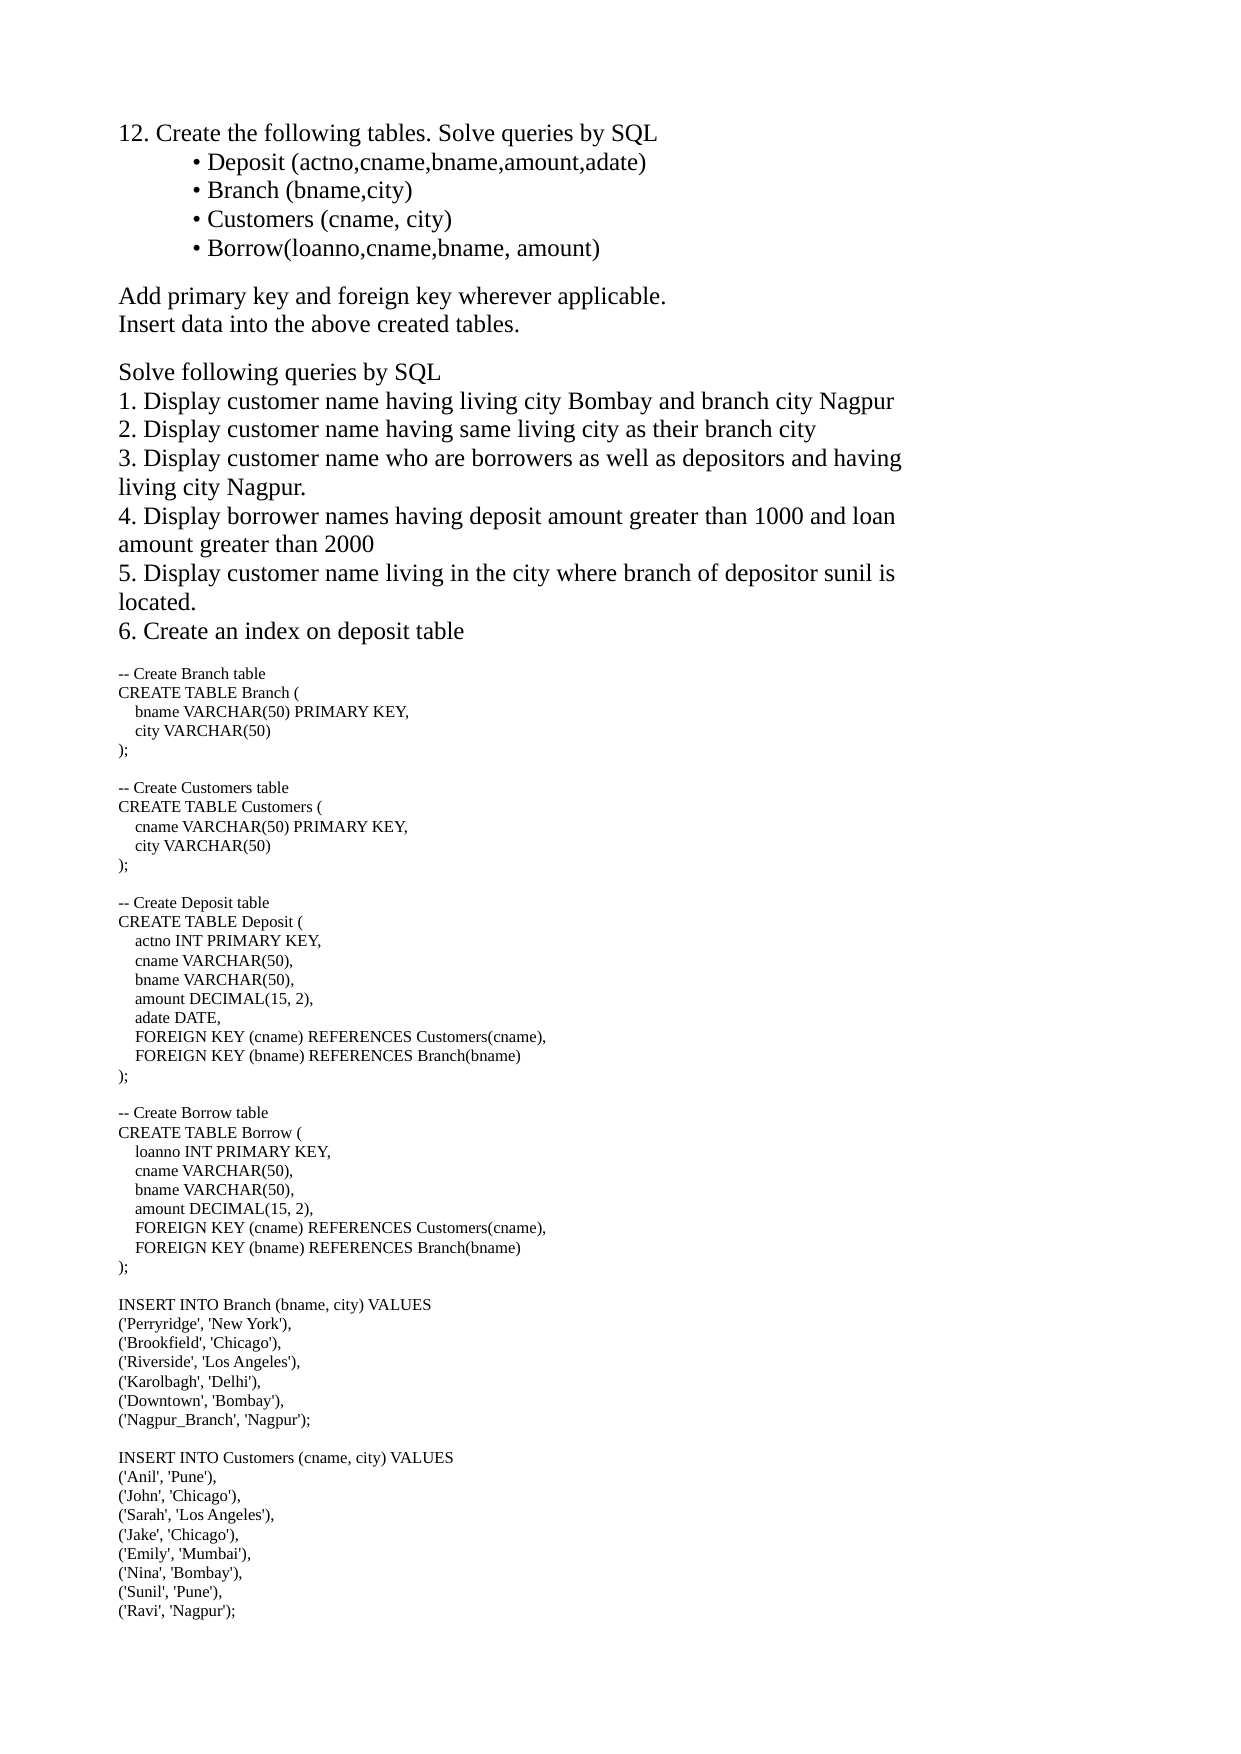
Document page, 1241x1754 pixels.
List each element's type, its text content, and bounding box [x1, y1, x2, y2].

text ('Karolbagh', 'Delhi'), [118, 1371, 1122, 1391]
text ('Riverside', 'Los Angeles'), [118, 1352, 1122, 1371]
text INSERT INTO Customers (cname, city) VALUES [118, 1448, 1122, 1467]
text city VARCHAR(50) [118, 836, 1122, 855]
text 1. Display customer name having living city Bombay and branch city Nagpur [118, 386, 1122, 414]
text Insert data into the above created tables. [118, 309, 1122, 338]
text ('Jake', 'Chicago'), [118, 1524, 1122, 1543]
text located. [118, 587, 1122, 616]
text amount DECIMAL(15, 2), [118, 1199, 1122, 1218]
text cname VARCHAR(50), [118, 950, 1122, 969]
text FOREIGN KEY (bname) REFERENCES Branch(bname) [118, 1237, 1122, 1257]
text ('Sunil', 'Pune'), [118, 1582, 1122, 1601]
text -- Create Deposit table [118, 893, 1122, 912]
text ('Sarah', 'Los Angeles'), [118, 1505, 1122, 1524]
text -- Create Borrow table [118, 1103, 1122, 1122]
text • Deposit (actno,cname,bname,amount,adate) [118, 147, 1122, 176]
text bname VARCHAR(50) PRIMARY KEY, [118, 702, 1122, 721]
text Solve following queries by SQL [118, 357, 1122, 386]
text 2. Display customer name having same living city as their branch city [118, 414, 1122, 443]
text FOREIGN KEY (cname) REFERENCES Customers(cname), [118, 1027, 1122, 1046]
text FOREIGN KEY (cname) REFERENCES Customers(cname), [118, 1218, 1122, 1237]
text • Branch (bname,city) [118, 176, 1122, 204]
text ('Brookfield', 'Chicago'), [118, 1333, 1122, 1352]
text cname VARCHAR(50), [118, 1161, 1122, 1180]
text ('Anil', 'Pune'), [118, 1467, 1122, 1486]
text actno INT PRIMARY KEY, [118, 931, 1122, 950]
text 3. Display customer name who are borrowers as well as depositors and having [118, 443, 1122, 472]
text amount DECIMAL(15, 2), [118, 989, 1122, 1008]
text amount greater than 2000 [118, 529, 1122, 558]
text bname VARCHAR(50), [118, 1180, 1122, 1199]
text 5. Display customer name living in the city where branch of depositor sunil is [118, 558, 1122, 587]
text • Customers (cname, city) [118, 204, 1122, 233]
text CREATE TABLE Borrow ( [118, 1122, 1122, 1142]
text 4. Display borrower names having deposit amount greater than 1000 and loan [118, 501, 1122, 529]
text ('Emily', 'Mumbai'), [118, 1543, 1122, 1563]
text -- Create Branch table [118, 663, 1122, 683]
text bname VARCHAR(50), [118, 969, 1122, 989]
text adate DATE, [118, 1008, 1122, 1027]
text ); [118, 1065, 1122, 1084]
text CREATE TABLE Branch ( [118, 683, 1122, 702]
text Add primary key and foreign key wherever applicable. [118, 281, 1122, 309]
text loanno INT PRIMARY KEY, [118, 1142, 1122, 1161]
text 6. Create an index on deposit table [118, 616, 1122, 644]
text cname VARCHAR(50) PRIMARY KEY, [118, 816, 1122, 836]
text city VARCHAR(50) [118, 721, 1122, 740]
text • Borrow(loanno,cname,bname, amount) [118, 233, 1122, 262]
text ('John', 'Chicago'), [118, 1486, 1122, 1505]
text 12. Create the following tables. Solve queries by SQL [118, 118, 1122, 147]
text ('Ravi', 'Nagpur'); [118, 1601, 1122, 1620]
text INSERT INTO Branch (bname, city) VALUES [118, 1295, 1122, 1314]
text ); [118, 740, 1122, 759]
text ('Downtown', 'Bombay'), [118, 1391, 1122, 1410]
text ('Nina', 'Bombay'), [118, 1563, 1122, 1582]
text living city Nagpur. [118, 472, 1122, 501]
text ); [118, 1257, 1122, 1276]
text FOREIGN KEY (bname) REFERENCES Branch(bname) [118, 1046, 1122, 1065]
text CREATE TABLE Customers ( [118, 797, 1122, 816]
text -- Create Customers table [118, 778, 1122, 797]
text CREATE TABLE Deposit ( [118, 912, 1122, 931]
text ); [118, 855, 1122, 874]
text ('Perryridge', 'New York'), [118, 1314, 1122, 1333]
text ('Nagpur_Branch', 'Nagpur'); [118, 1410, 1122, 1429]
